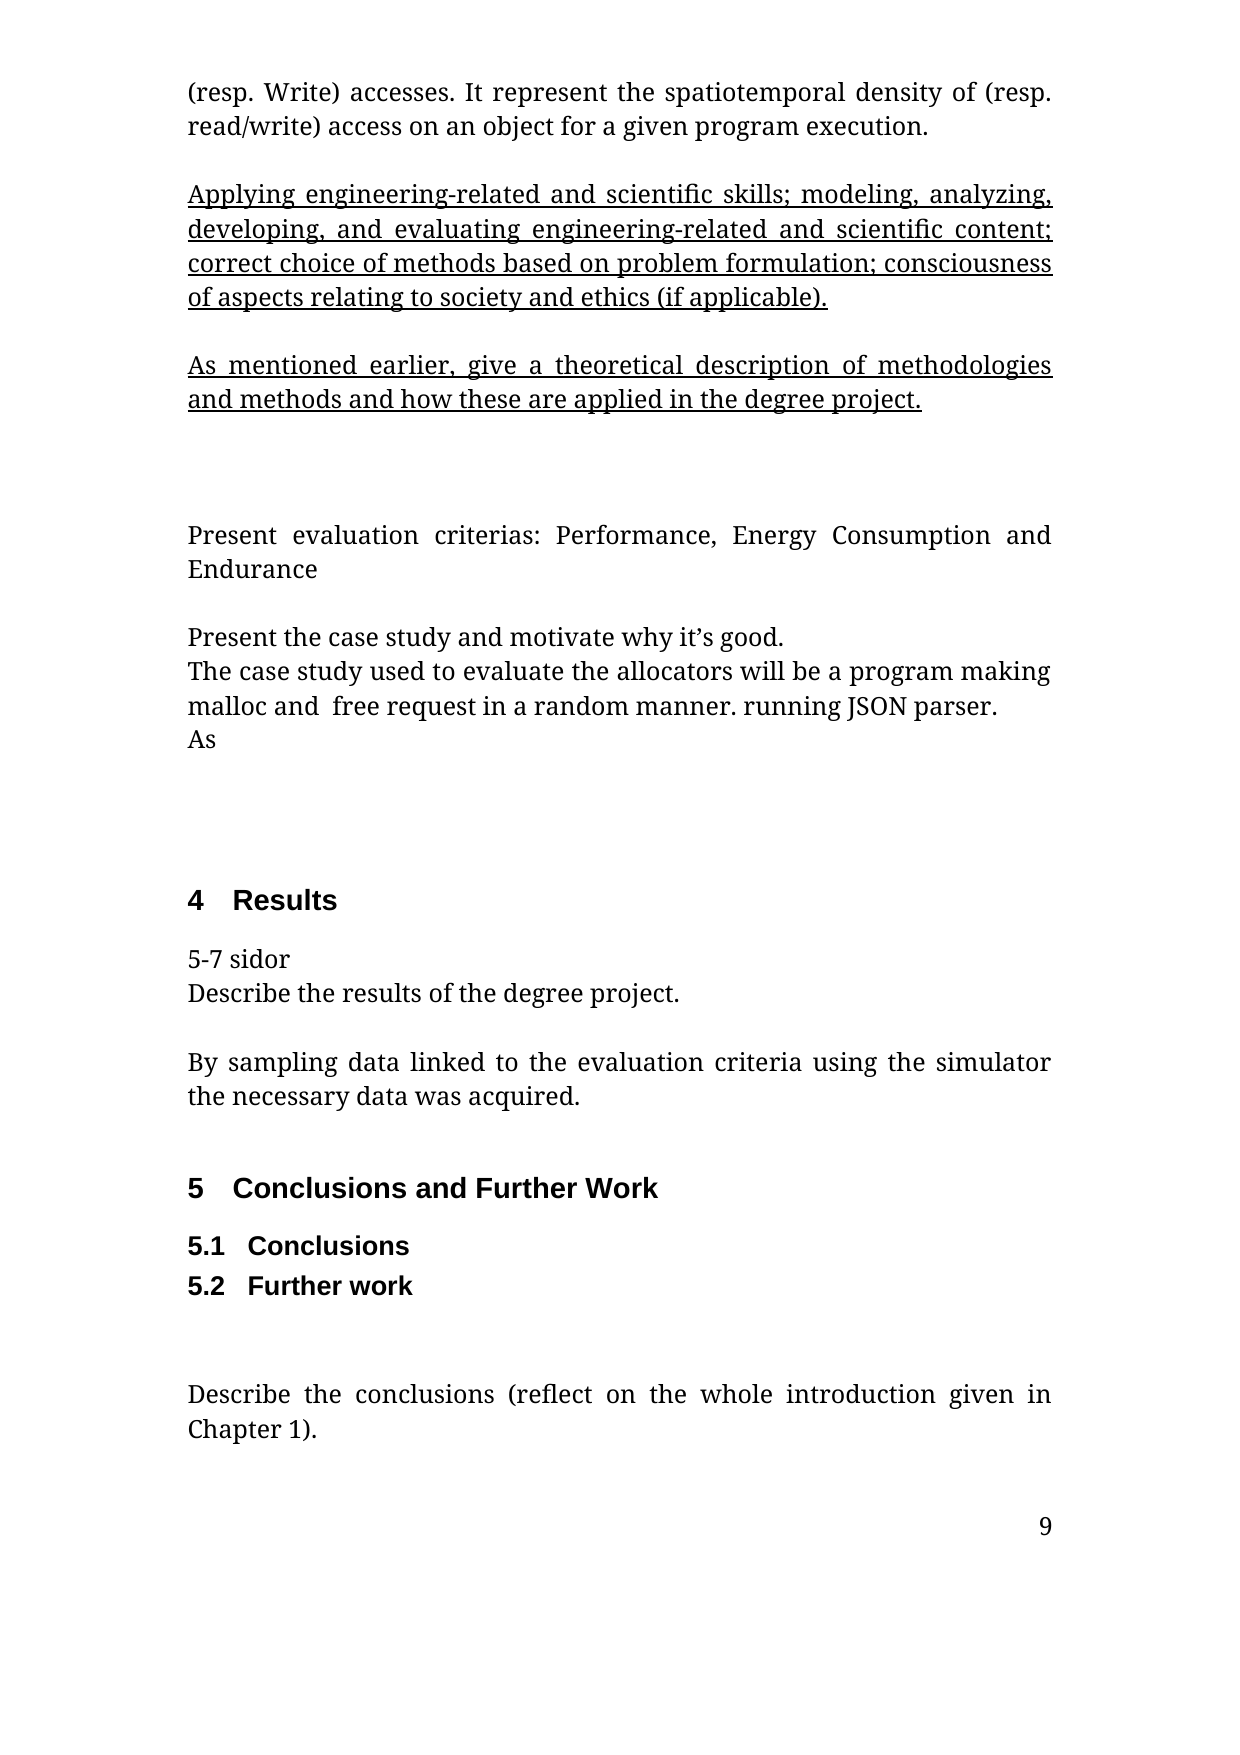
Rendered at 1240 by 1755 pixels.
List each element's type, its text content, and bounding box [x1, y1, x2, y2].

text Applying engineering-related and scientific skills; modeling, analyzing, [187, 177, 1052, 206]
subtitle Results [187, 883, 1052, 917]
text Present the case study and motivate why it’s good. [187, 620, 1052, 654]
text Present evaluation criterias: Performance, Energy Consumption and Endurance [187, 518, 1052, 586]
text Describe the results of the degree project. [187, 976, 1052, 1010]
text (resp. Write) accesses. It represent the spatiotemporal density of (resp. read/write) access on an object for a given program execution. [187, 75, 1052, 143]
text As mentioned earlier, give a theoretical description of methodologies [187, 347, 1052, 376]
subtitle Further work [187, 1269, 1052, 1301]
subtitle Conclusions and Further Work [187, 1171, 1052, 1205]
text of aspects relating to society and ethics (if applicable). [187, 275, 1052, 313]
text The case study used to evaluate the allocators will be a program making malloc and free request in a random manner. running JSON parser. [187, 654, 1052, 722]
text By sampling data linked to the evaluation criteria using the simulator the necessary data was acquired. [187, 1044, 1052, 1112]
text developing, and evaluating engineering-related and scientific content; [187, 207, 1052, 240]
text As [187, 722, 1052, 756]
text 5-7 sidor [187, 942, 1052, 976]
text Describe the conclusions (reflect on the whole introduction given in Chapter 1). [187, 1377, 1052, 1445]
text correct choice of methods based on problem formulation; consciousness [187, 241, 1052, 274]
text and methods and how these are applied in the degree project. [187, 377, 1052, 416]
subtitle Conclusions [187, 1230, 1052, 1261]
